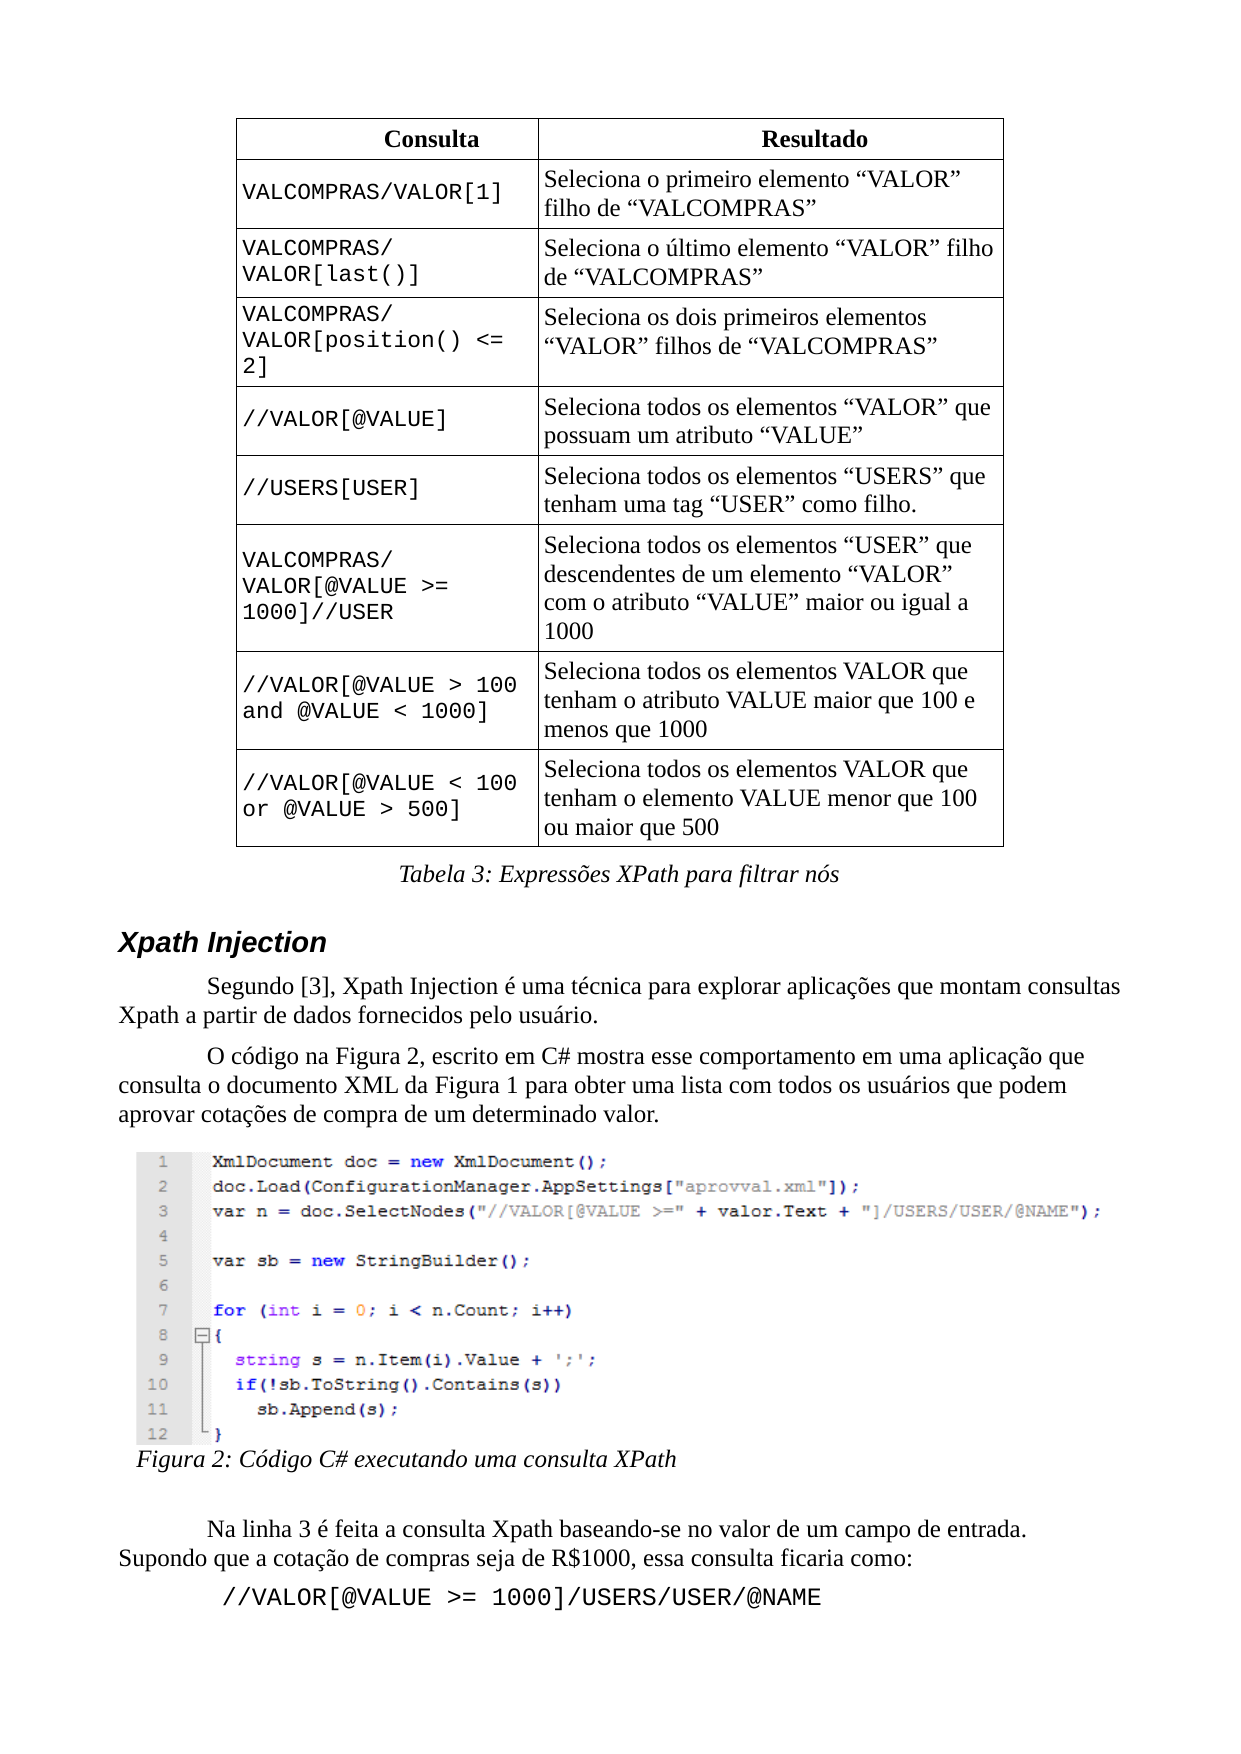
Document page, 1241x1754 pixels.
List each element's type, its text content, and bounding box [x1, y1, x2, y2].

table_cell Seleciona o último elemento “VALOR” filho de “VALCOMPRAS” [539, 229, 1003, 297]
table_cell Seleciona os dois primeiros elementos “VALOR” filhos de “VALCOMPRAS” [539, 298, 1003, 386]
table_cell Seleciona todos os elementos “USER” que descendentes de um elemento “VALOR” com o atributo “VALUE” maior ou igual a 1000 [539, 525, 1003, 651]
table_cell Seleciona todos os elementos “USERS” que tenham uma tag “USER” como filho. [539, 456, 1003, 524]
text //VALOR[@VALUE >= 1000]/USERS/USER/@NAME [118, 1584, 1122, 1613]
text O código na Figura 2, escrito em C# mostra esse comportamento em uma aplicação que consulta o documento XML da Figura 1 para obter uma lista com todos os usuários que podem aprovar cotações de compra de um determinado valor. [118, 1041, 1122, 1127]
text Na linha 3 é feita a consulta Xpath baseando-se no valor de um campo de entrada. Supondo que a cotação de compras seja de R$1000, essa consulta ficaria como: [118, 1514, 1122, 1572]
table_cell VALCOMPRAS/VALOR[position() <= 2] [237, 298, 538, 386]
table_cell Seleciona o primeiro elemento “VALOR” filho de “VALCOMPRAS” [539, 160, 1003, 227]
picture [136, 1152, 1105, 1445]
table_cell Seleciona todos os elementos VALOR que tenham o elemento VALUE menor que 100 ou maior que 500 [539, 750, 1003, 846]
table_cell VALCOMPRAS/VALOR[last()] [237, 229, 538, 297]
table_cell //VALOR[@VALUE] [237, 387, 538, 455]
table_cell VALCOMPRAS/VALOR[1] [237, 160, 538, 227]
subtitle Xpath Injection [118, 925, 1122, 959]
text Segundo [3], Xpath Injection é uma técnica para explorar aplicações que montam consultas Xpath a partir de dados fornecidos pelo usuário. [118, 971, 1122, 1029]
text Tabela 3: Expressões XPath para filtrar nós [118, 859, 1122, 888]
table_cell //USERS[USER] [237, 456, 538, 524]
table_cell VALCOMPRAS/VALOR[@VALUE >= 1000]//USER [237, 525, 538, 651]
table_header Resultado [539, 119, 1003, 158]
table_cell Seleciona todos os elementos VALOR que tenham o atributo VALUE maior que 100 e menos que 1000 [539, 652, 1003, 748]
table_cell Seleciona todos os elementos “VALOR” que possuam um atributo “VALUE” [539, 387, 1003, 455]
text Figura 2: Código C# executando uma consulta XPath [136, 1445, 1104, 1473]
table_header Consulta [237, 119, 538, 158]
table_cell //VALOR[@VALUE < 100 or @VALUE > 500] [237, 750, 538, 846]
table_cell //VALOR[@VALUE > 100 and @VALUE < 1000] [237, 652, 538, 748]
